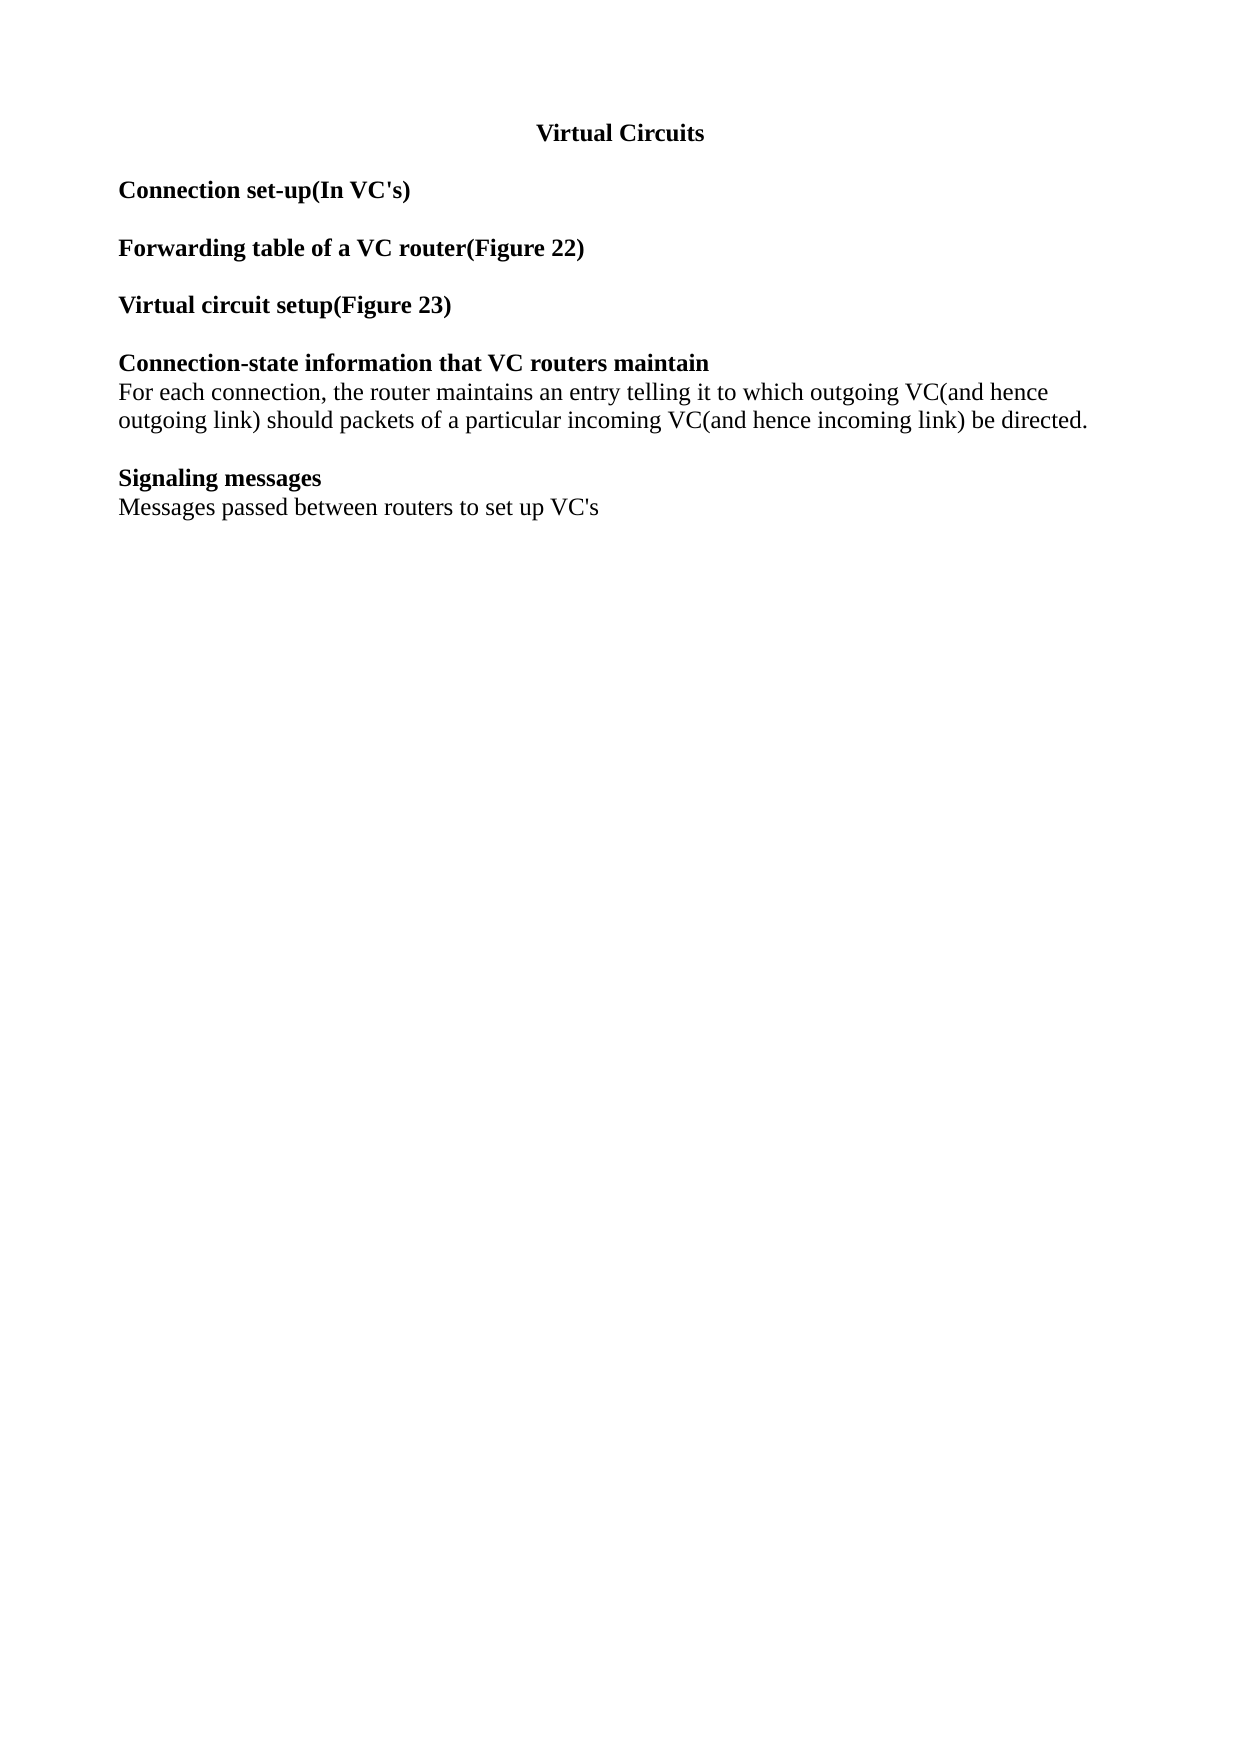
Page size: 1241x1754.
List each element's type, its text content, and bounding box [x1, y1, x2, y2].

text Messages passed between routers to set up VC's [118, 492, 1122, 521]
text Connection set-up(In VC's) [118, 176, 1122, 204]
text For each connection, the router maintains an entry telling it to which outgoing VC(and hence outgoing link) should packets of a particular incoming VC(and hence incoming link) be directed. [118, 377, 1122, 434]
text Connection-state information that VC routers maintain [118, 348, 1122, 377]
text Signaling messages [118, 463, 1122, 492]
text Virtual circuit setup(Figure 23) [118, 291, 1122, 319]
text Virtual Circuits [118, 118, 1122, 147]
text Forwarding table of a VC router(Figure 22) [118, 233, 1122, 262]
